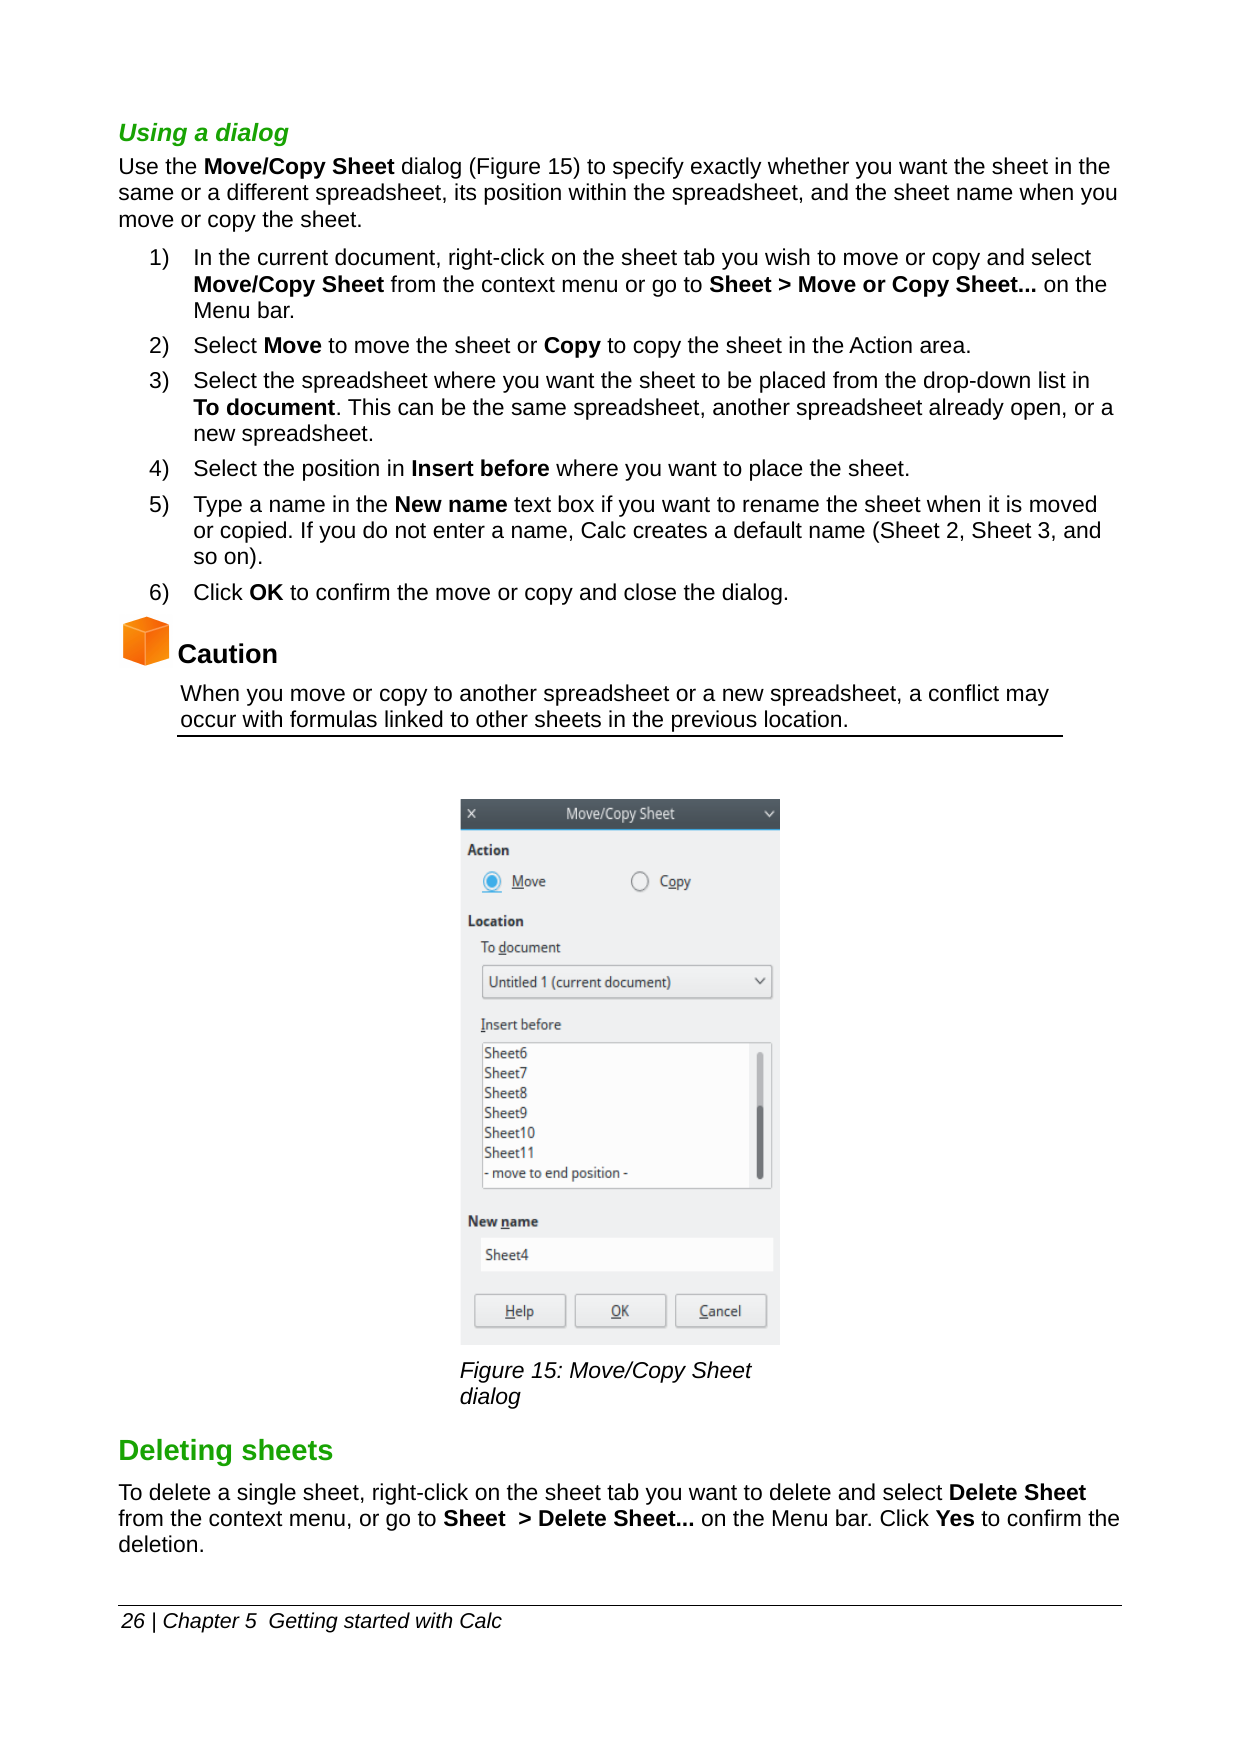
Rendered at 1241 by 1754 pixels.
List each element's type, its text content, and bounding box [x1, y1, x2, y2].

picture [460, 799, 780, 1345]
text Figure 15: Move/Copy Sheet dialog [459, 1357, 781, 1409]
list Type a name in the New name text box if you want to rename the sheet when it is moved or copied. If you do not enter a name, Calc creates a default name (Sheet 2, Sheet 3, and so on). [169, 491, 1122, 570]
subtitle Deleting sheets [118, 1433, 1122, 1467]
subtitle Using a dialog [118, 118, 1122, 147]
list In the current document, right-click on the sheet tab you wish to move or copy and select Move/Copy Sheet from the context menu or go to Sheet > Move or Copy Sheet... on the Menu bar. [169, 244, 1122, 323]
picture [119, 614, 173, 668]
list Select the spreadsheet where you want the sheet to be placed from the drop-down list in To document. This can be the same spreadsheet, another spreadsheet already open, or a new spreadsheet. [169, 367, 1122, 447]
list Select the position in Insert before where you want to place the sheet. [169, 455, 1122, 482]
list Click OK to confirm the move or copy and close the dialog. [169, 578, 1122, 605]
text To delete a single sheet, right-click on the sheet tab you want to delete and select Delete Sheet from the context menu, or go to Sheet > Delete Sheet... on the Menu bar. Click Yes to confirm the deletion. [118, 1478, 1122, 1557]
list Select Move to move the sheet or Copy to copy the sheet in the Action area. [169, 332, 1122, 359]
text When you move or copy to another spreadsheet or a new spreadsheet, a conflict may occur with formulas linked to other sheets in the previous location. [177, 676, 1063, 735]
subtitle Caution [118, 614, 1122, 669]
text Use the Move/Copy Sheet dialog (Figure 15) to specify exactly whether you want the sheet in the same or a different spreadsheet, its position within the spreadsheet, and the sheet name when you move or copy the sheet. [118, 153, 1122, 232]
